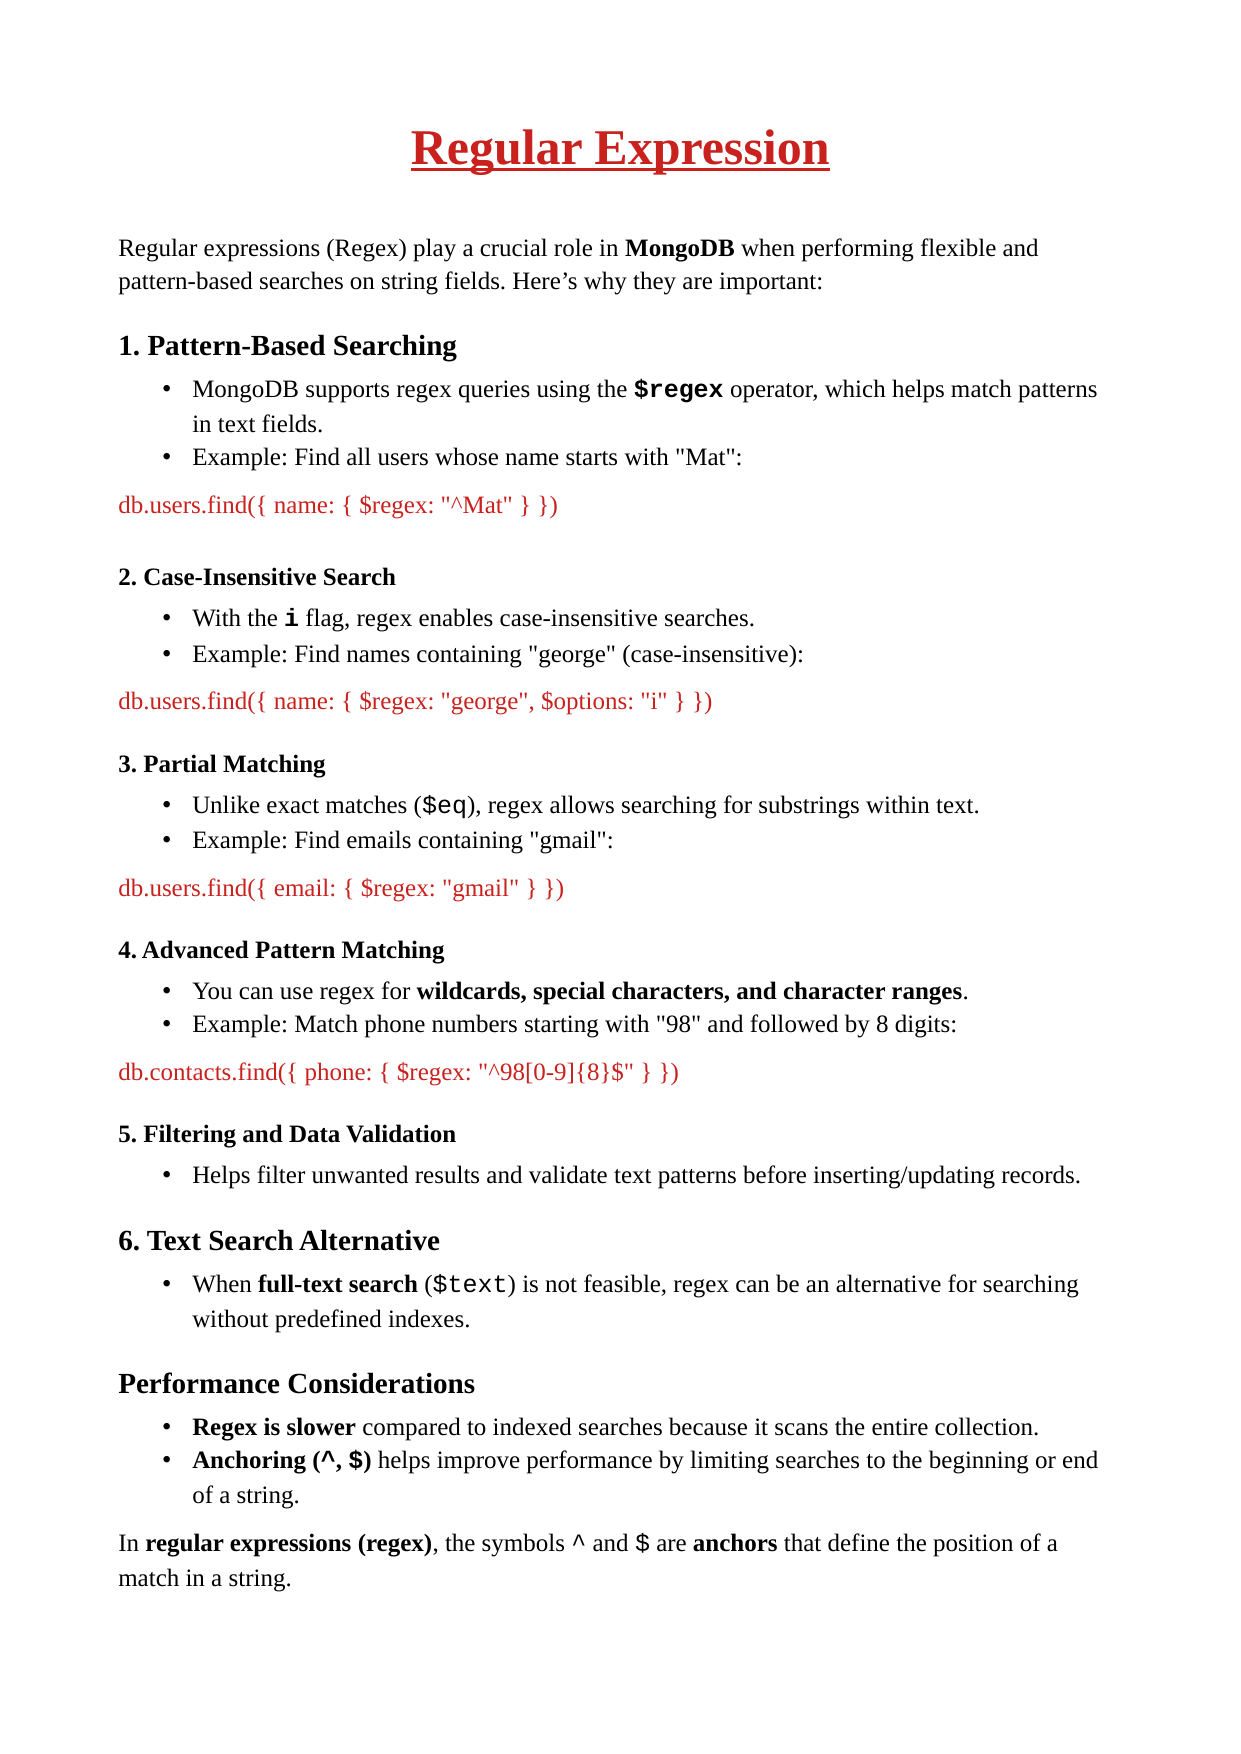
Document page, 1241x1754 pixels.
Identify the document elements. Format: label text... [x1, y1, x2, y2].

list You can use regex for wildcards, special characters, and character ranges. [162, 976, 1122, 1005]
text Regular Expression [118, 118, 1122, 176]
text db.users.find({ name: { $regex: "george", $options: "i" } }) [118, 686, 1122, 715]
text db.users.find({ name: { $regex: "^Mat" } }) [118, 490, 1122, 519]
list When full-text search ($text) is not feasible, regex can be an alternative for searching without predefined indexes. [162, 1269, 1122, 1332]
text In regular expressions (regex), the symbols ^ and $ are anchors that define the position of a match in a string. [118, 1528, 1122, 1592]
subtitle 6. Text Search Alternative [118, 1223, 1122, 1256]
list Example: Find emails containing "gmail": [162, 825, 1122, 854]
subtitle 1. Pattern-Based Searching [118, 328, 1122, 362]
text db.users.find({ email: { $regex: "gmail" } }) [118, 873, 1122, 902]
list MongoDB supports regex queries using the $regex operator, which helps match patterns in text fields. [162, 374, 1122, 438]
list Example: Find all users whose name starts with "Mat": [162, 442, 1122, 471]
list Helps filter unwanted results and validate text patterns before inserting/updating records. [162, 1160, 1122, 1189]
subtitle 5. Filtering and Data Validation [118, 1119, 1122, 1148]
subtitle 4. Advanced Pattern Matching [118, 935, 1122, 964]
list Regex is slower compared to indexed searches because it scans the entire collection. [162, 1412, 1122, 1441]
list Example: Find names containing "george" (case-insensitive): [162, 639, 1122, 668]
list With the i flag, regex enables case-insensitive searches. [162, 603, 1122, 634]
text Regular expressions (Regex) play a crucial role in MongoDB when performing flexible and pattern-based searches on string fields. Here’s why they are important: [118, 233, 1122, 295]
text db.contacts.find({ phone: { $regex: "^98[0-9]{8}$" } }) [118, 1057, 1122, 1086]
list Anchoring (^, $) helps improve performance by limiting searches to the beginning or end of a string. [162, 1445, 1122, 1509]
list Unlike exact matches ($eq), regex allows searching for substrings within text. [162, 790, 1122, 821]
subtitle Performance Considerations [118, 1366, 1122, 1399]
list Example: Match phone numbers starting with "98" and followed by 8 digits: [162, 1009, 1122, 1038]
subtitle 3. Partial Matching [118, 749, 1122, 777]
subtitle 2. Case-Insensitive Search [118, 562, 1122, 591]
